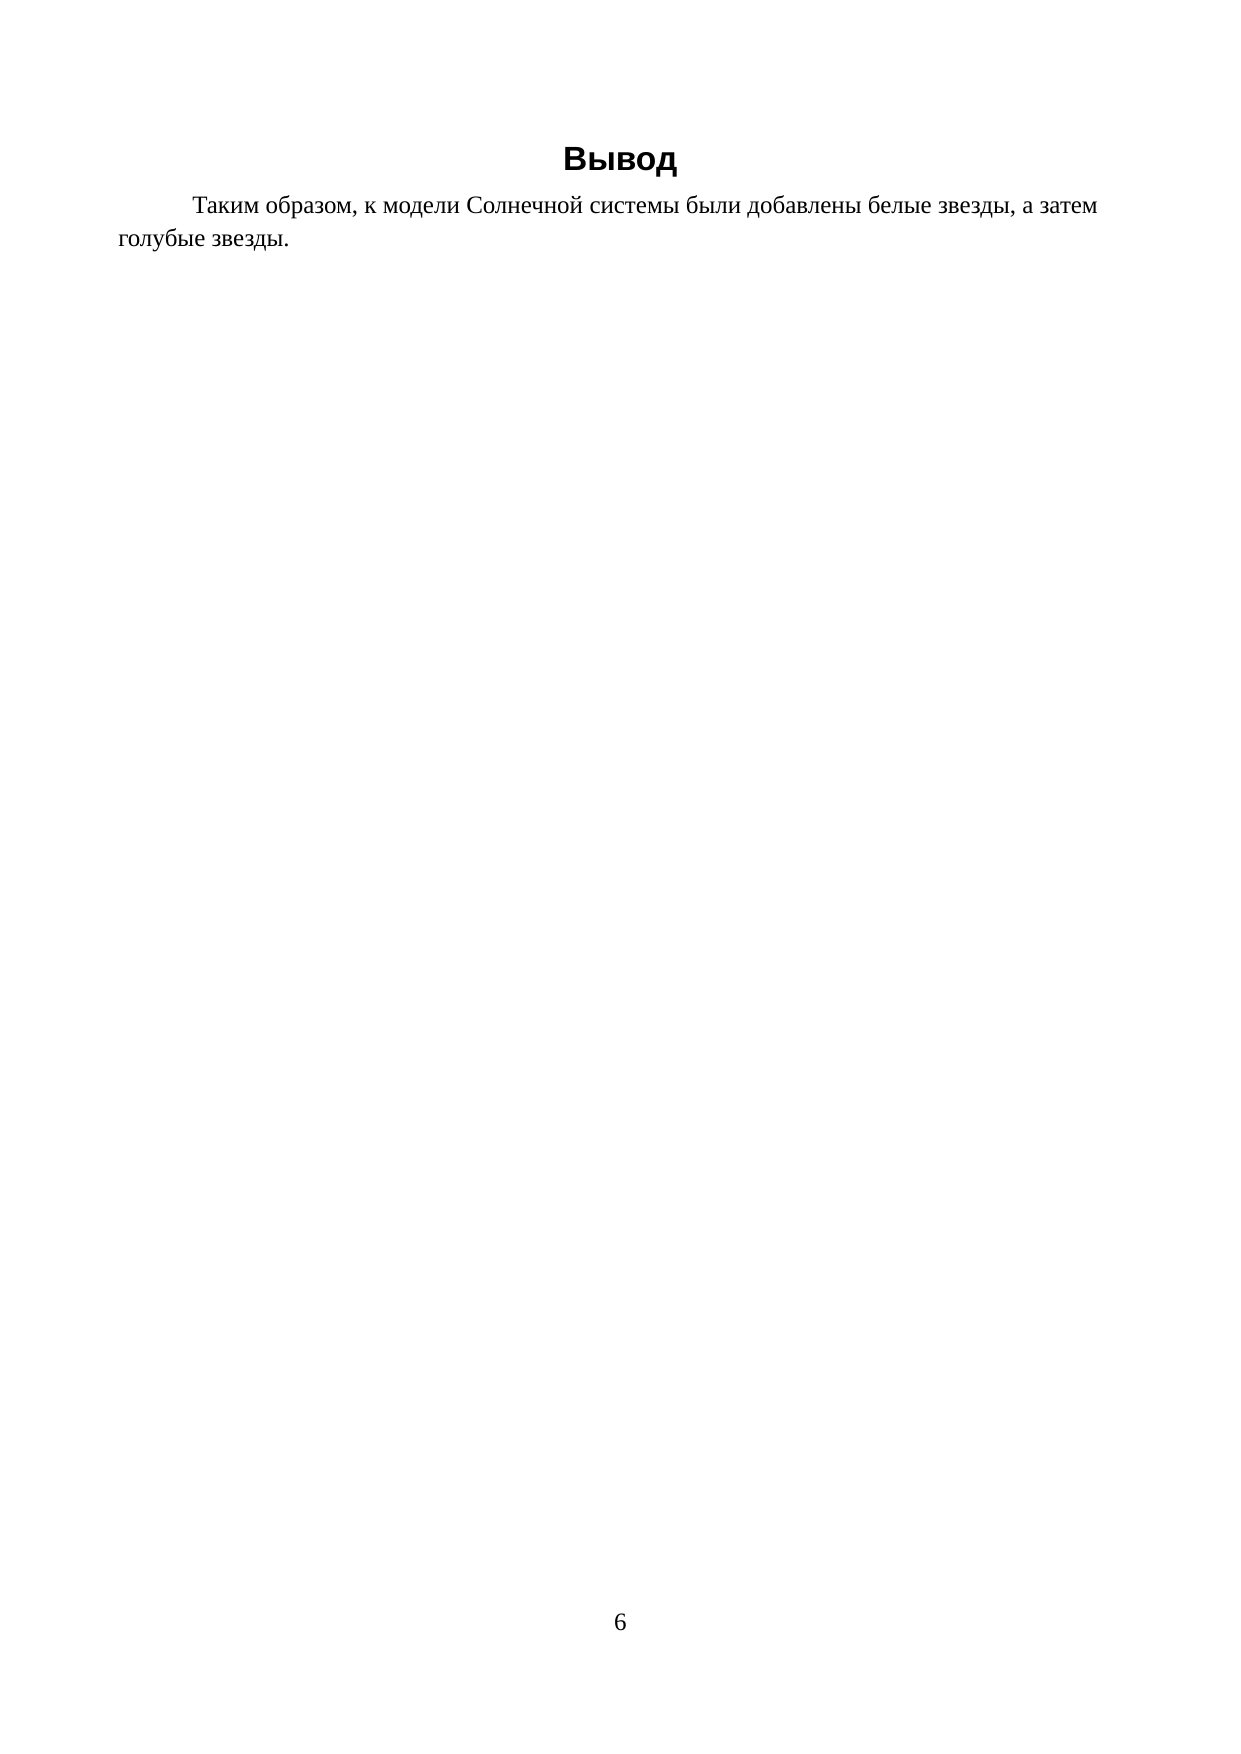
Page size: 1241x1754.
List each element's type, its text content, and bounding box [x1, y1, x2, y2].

subtitle Вывод [118, 139, 1122, 178]
text Таким образом, к модели Солнечной системы были добавлены белые звезды, а затем голубые звезды. [118, 190, 1122, 252]
